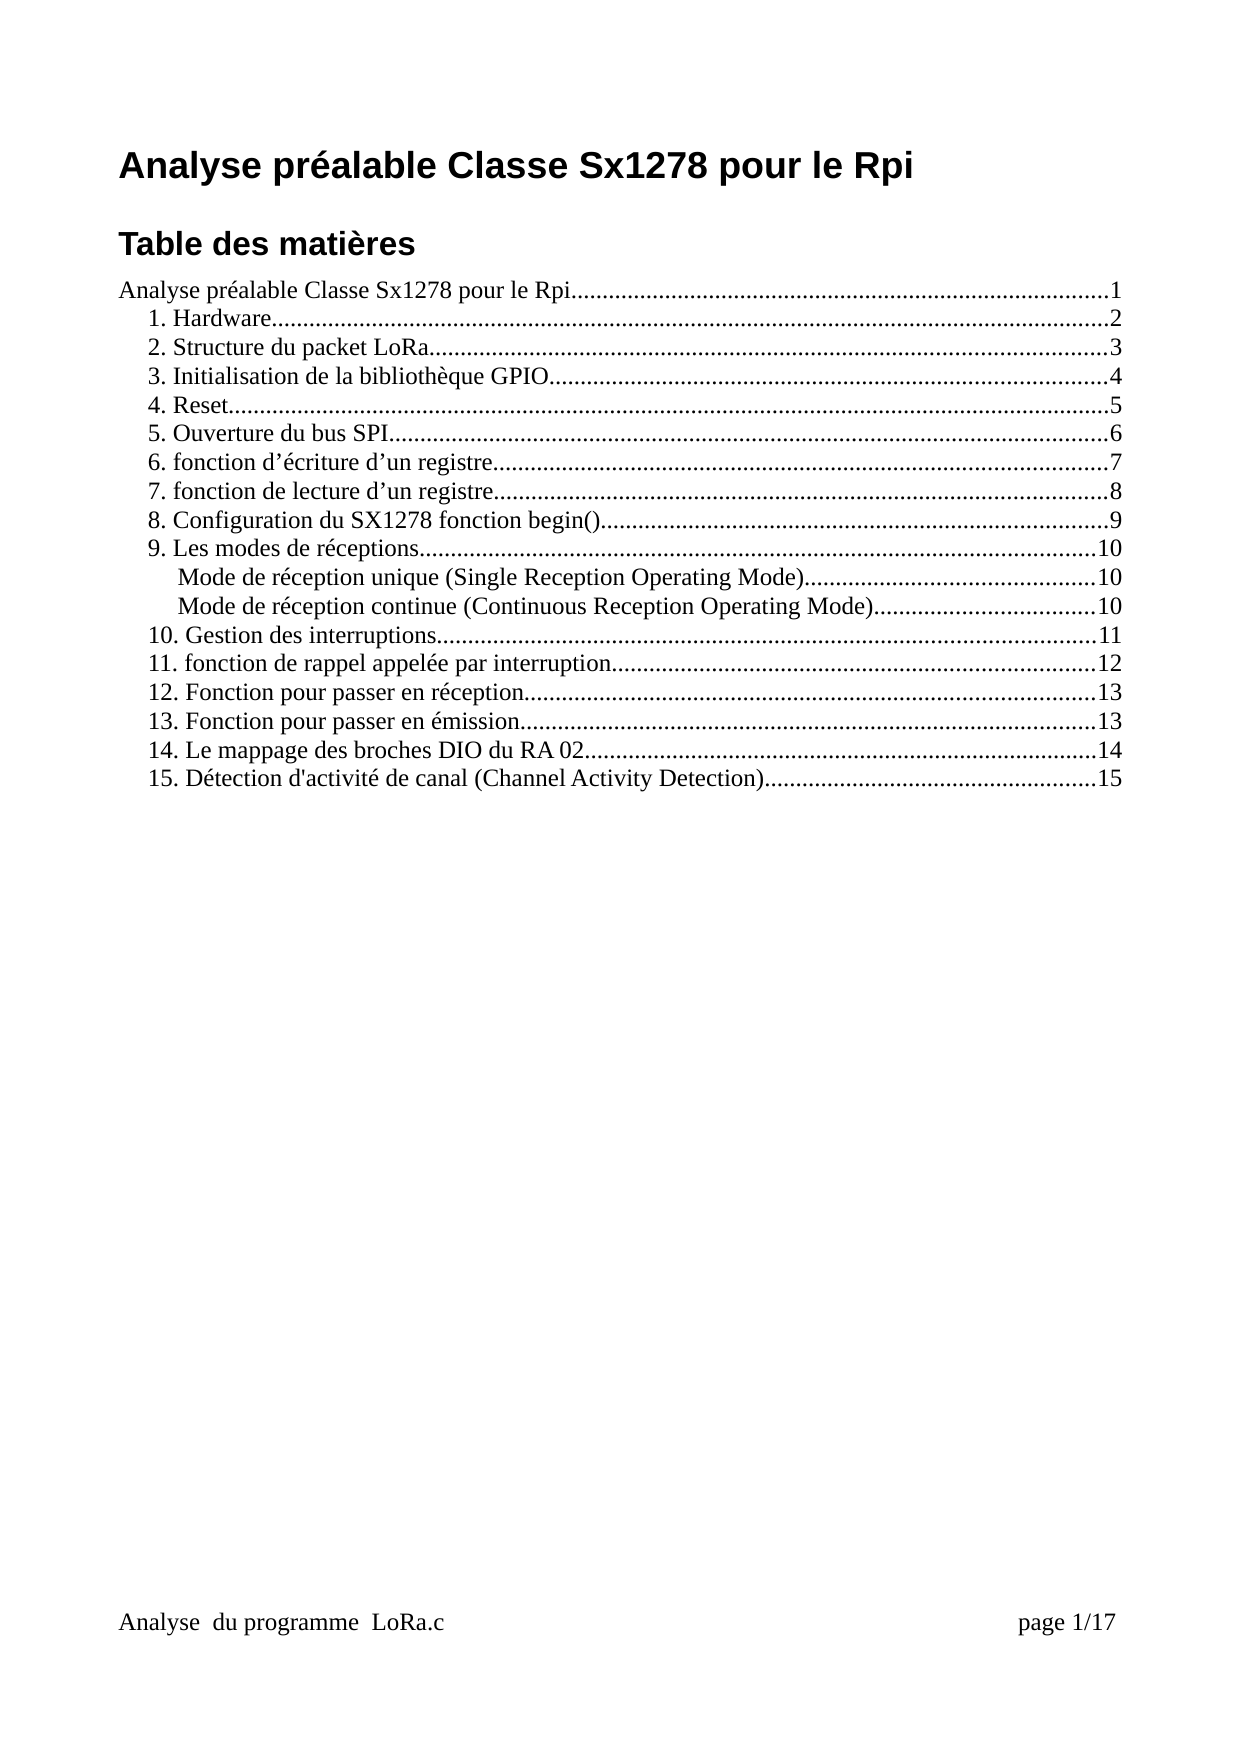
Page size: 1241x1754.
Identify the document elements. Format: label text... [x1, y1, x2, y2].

text 1. Hardware 2 [148, 303, 1122, 332]
text Mode de réception unique (Single Reception Operating Mode) 10 [177, 562, 1122, 591]
text 6. fonction d’écriture d’un registre 7 [148, 447, 1122, 476]
text 8. Configuration du SX1278 fonction begin() 9 [148, 505, 1122, 533]
text 2. Structure du packet LoRa 3 [148, 332, 1122, 361]
text 7. fonction de lecture d’un registre 8 [148, 476, 1122, 505]
subtitle Table des matières [118, 224, 1122, 262]
text 13. Fonction pour passer en émission 13 [148, 706, 1122, 735]
text 10. Gestion des interruptions 11 [148, 620, 1122, 648]
text 15. Détection d'activité de canal (Channel Activity Detection) 15 [148, 763, 1122, 792]
text 3. Initialisation de la bibliothèque GPIO 4 [148, 361, 1122, 390]
text 14. Le mappage des broches DIO du RA 02 14 [148, 735, 1122, 763]
text 4. Reset 5 [148, 390, 1122, 418]
text 9. Les modes de réceptions 10 [148, 533, 1122, 562]
text 12. Fonction pour passer en réception 13 [148, 677, 1122, 706]
text Analyse préalable Classe Sx1278 pour le Rpi 1 [118, 275, 1122, 303]
text 11. fonction de rappel appelée par interruption 12 [148, 648, 1122, 677]
text Mode de réception continue (Continuous Reception Operating Mode) 10 [177, 591, 1122, 620]
text 5. Ouverture du bus SPI 6 [148, 418, 1122, 447]
subtitle Analyse préalable Classe Sx1278 pour le Rpi [118, 143, 1122, 186]
